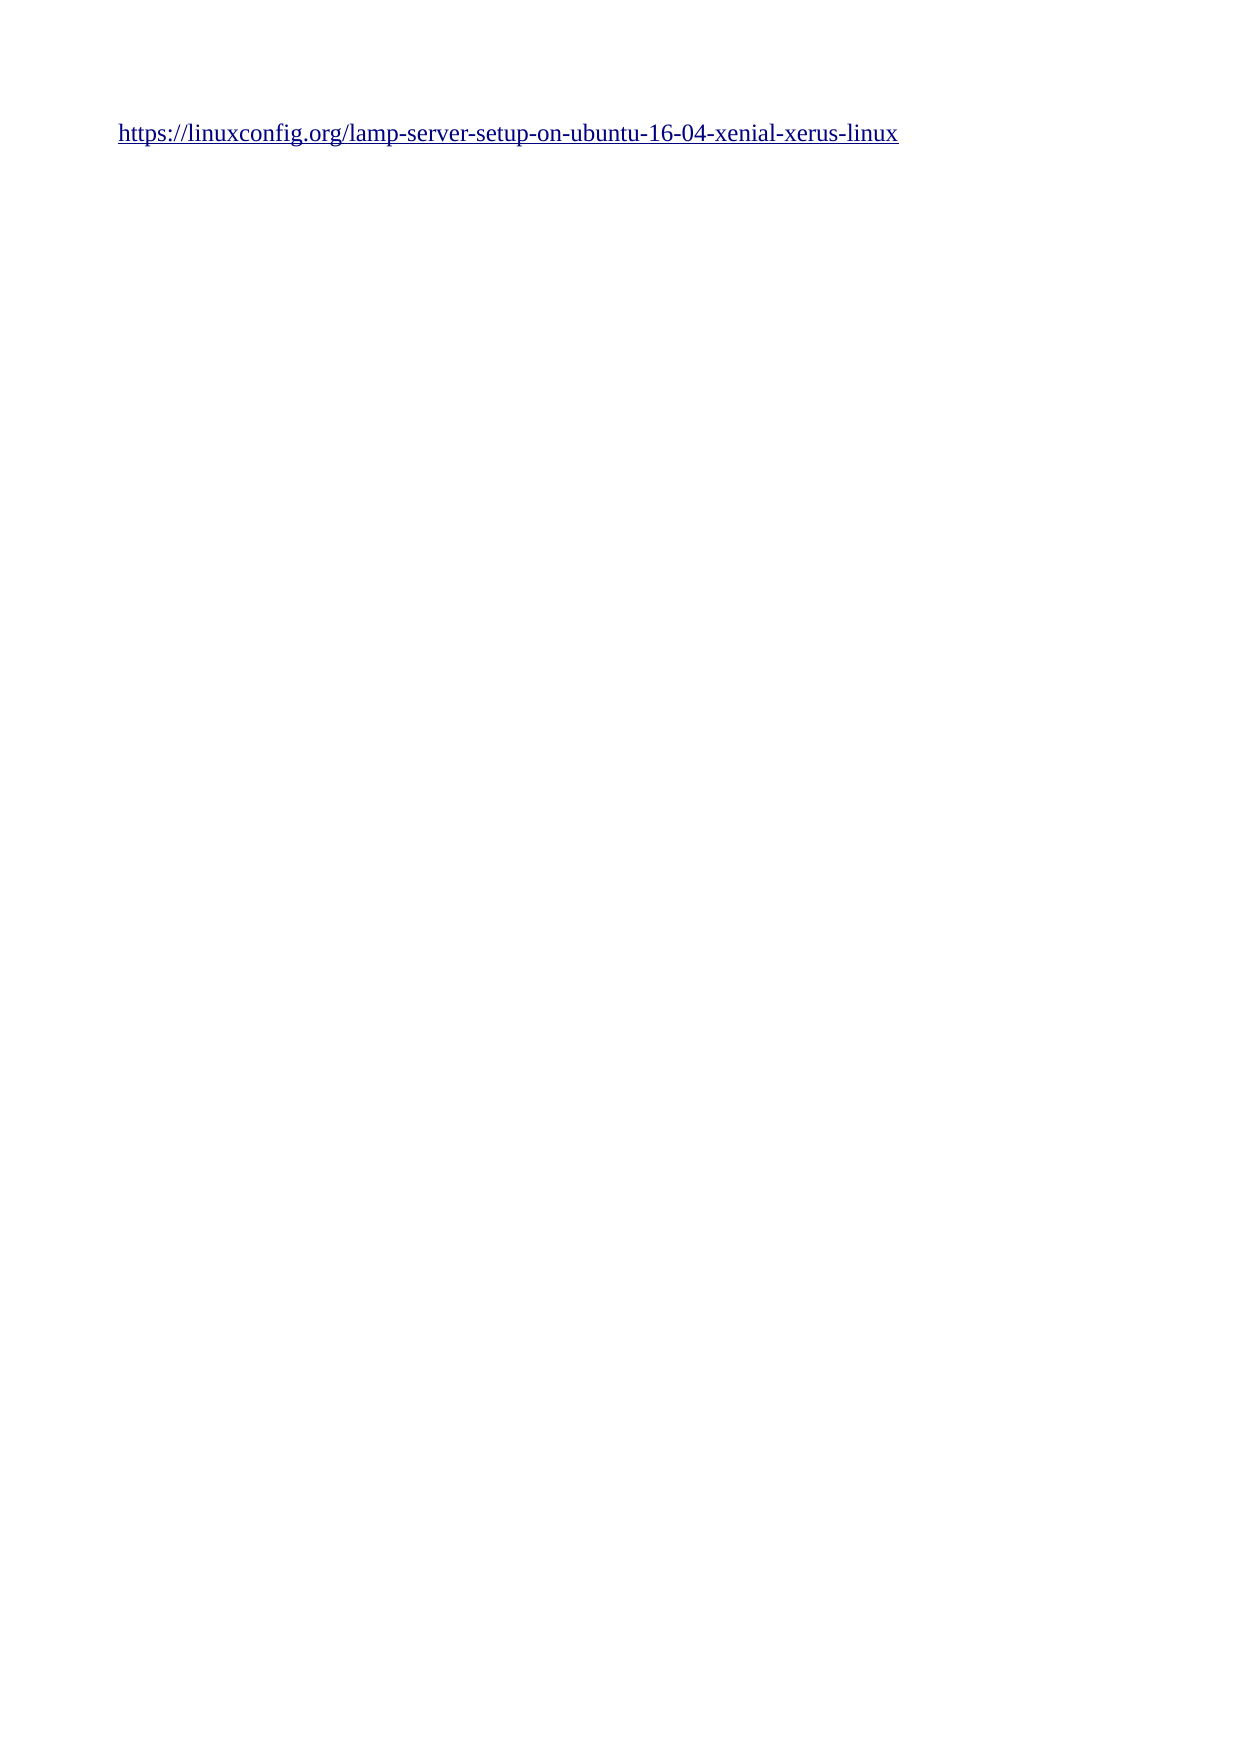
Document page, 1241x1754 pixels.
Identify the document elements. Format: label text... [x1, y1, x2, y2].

text https://linuxconfig.org/lamp-server-setup-on-ubuntu-16-04-xenial-xerus-linux [118, 118, 1122, 147]
